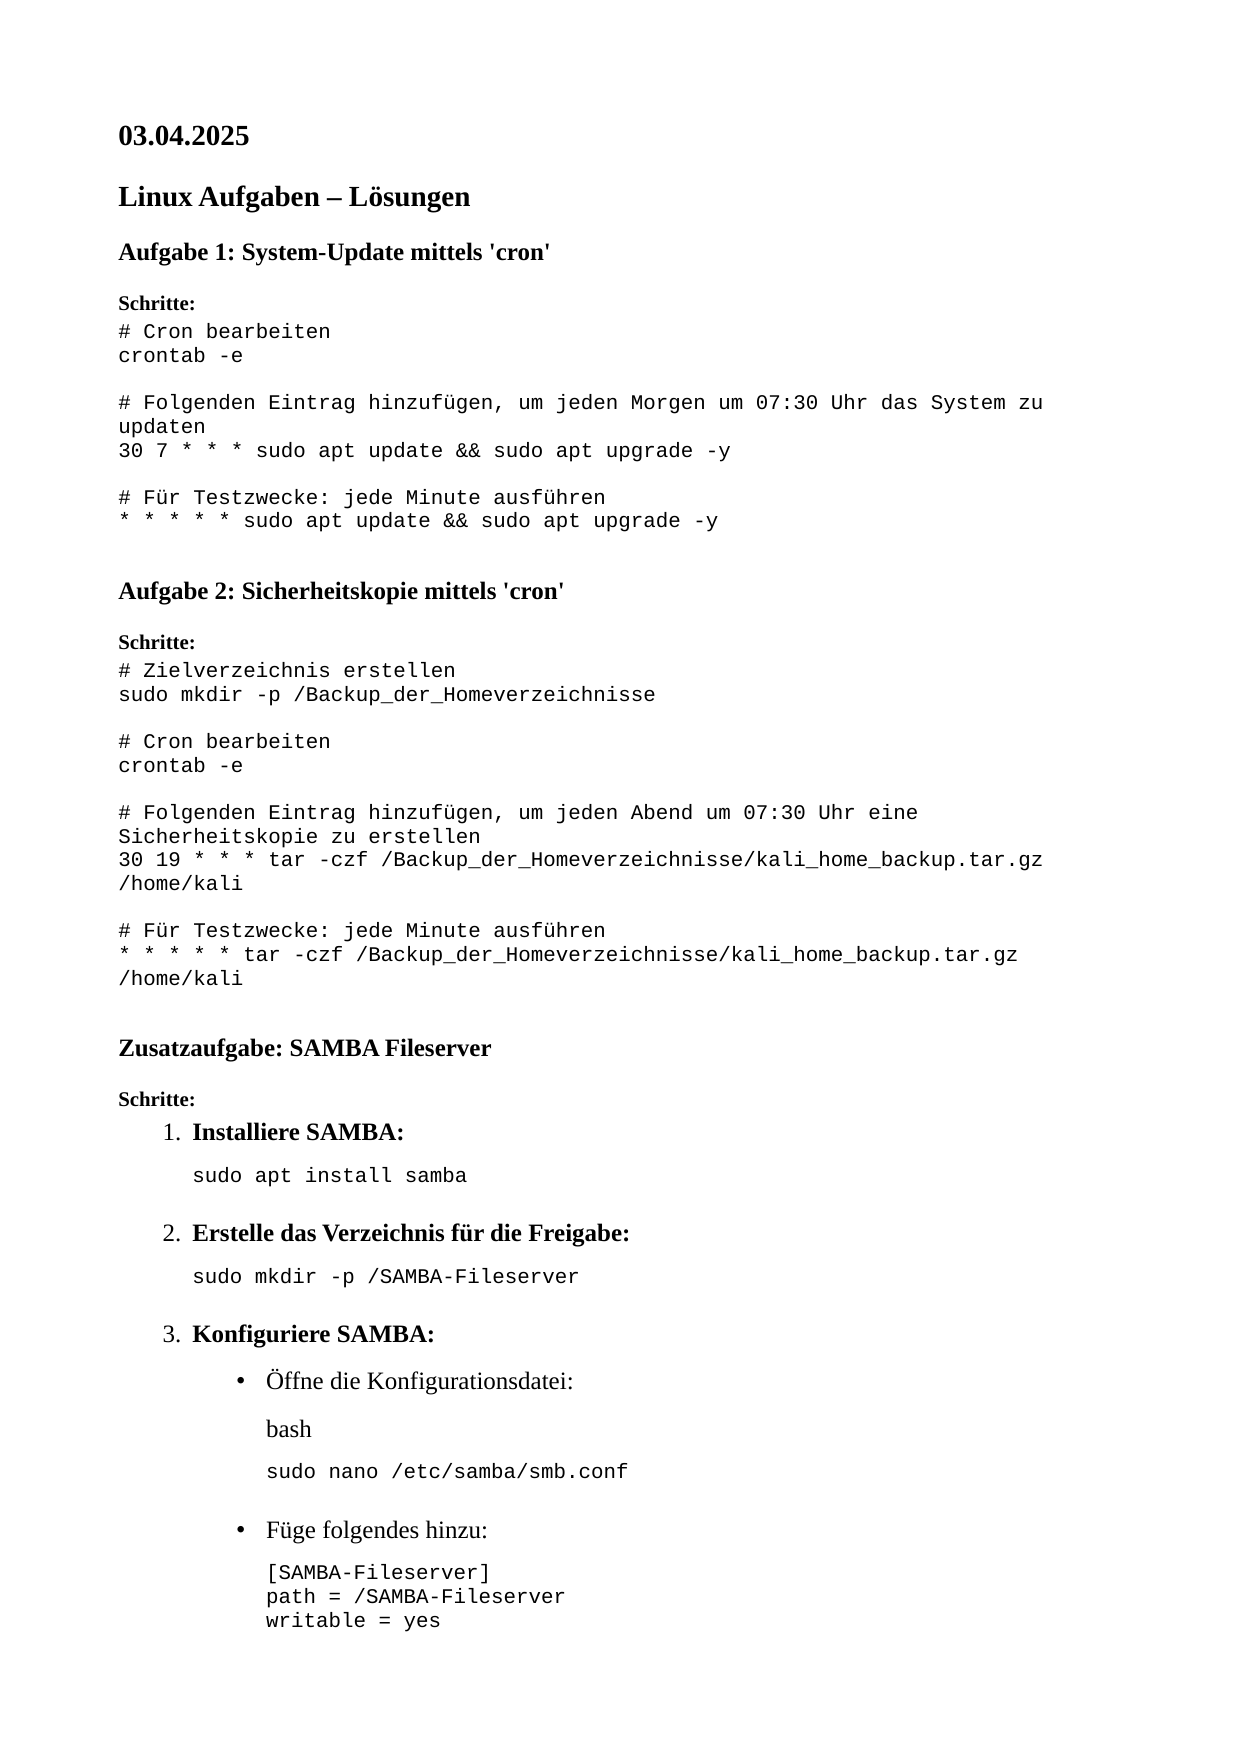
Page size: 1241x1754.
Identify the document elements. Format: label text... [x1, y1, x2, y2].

text # Zielverzeichnis erstellen [118, 660, 1122, 684]
text # Folgenden Eintrag hinzufügen, um jeden Abend um 07:30 Uhr eine Sicherheitskopie zu erstellen [118, 802, 1122, 849]
text crontab -e [118, 755, 1122, 778]
list sudo nano /etc/samba/smb.conf [236, 1462, 1122, 1485]
list sudo mkdir -p /SAMBA-Fileserver [162, 1266, 1122, 1289]
text sudo mkdir -p /Backup_der_Homeverzeichnisse [118, 684, 1122, 707]
list sudo apt install samba [162, 1165, 1122, 1188]
subtitle Linux Aufgaben – Lösungen [118, 179, 1122, 212]
text # Für Testzwecke: jede Minute ausführen [118, 487, 1122, 511]
subtitle Zusatzaufgabe: SAMBA Fileserver [118, 1033, 1122, 1062]
text * * * * * tar -czf /Backup_der_Homeverzeichnisse/kali_home_backup.tar.gz /home/kali [118, 944, 1122, 991]
subtitle Schritte: [118, 291, 1122, 315]
text 30 19 * * * tar -czf /Backup_der_Homeverzeichnisse/kali_home_backup.tar.gz /home/kali [118, 849, 1122, 897]
text # Cron bearbeiten [118, 731, 1122, 755]
text # Für Testzwecke: jede Minute ausführen [118, 920, 1122, 944]
subtitle Aufgabe 2: Sicherheitskopie mittels 'cron' [118, 576, 1122, 605]
list Installiere SAMBA: [162, 1117, 1122, 1146]
text crontab -e [118, 345, 1122, 369]
text # Cron bearbeiten [118, 321, 1122, 345]
text * * * * * sudo apt update && sudo apt upgrade -y [118, 511, 1122, 534]
list path = /SAMBA-Fileserver [236, 1586, 1122, 1609]
list [SAMBA-Fileserver] [236, 1562, 1122, 1586]
list writable = yes [236, 1609, 1122, 1633]
list Füge folgendes hinzu: [236, 1515, 1122, 1543]
text 30 7 * * * sudo apt update && sudo apt upgrade -y [118, 439, 1122, 463]
subtitle Schritte: [118, 630, 1122, 654]
text # Folgenden Eintrag hinzufügen, um jeden Morgen um 07:30 Uhr das System zu updaten [118, 392, 1122, 439]
list Erstelle das Verzeichnis für die Freigabe: [162, 1218, 1122, 1247]
list bash [236, 1414, 1122, 1443]
subtitle Schritte: [118, 1087, 1122, 1111]
subtitle Aufgabe 1: System-Update mittels 'cron' [118, 237, 1122, 266]
list Öffne die Konfigurationsdatei: [236, 1366, 1122, 1395]
list Konfiguriere SAMBA: [162, 1319, 1122, 1347]
subtitle 03.04.2025 [118, 118, 1122, 152]
